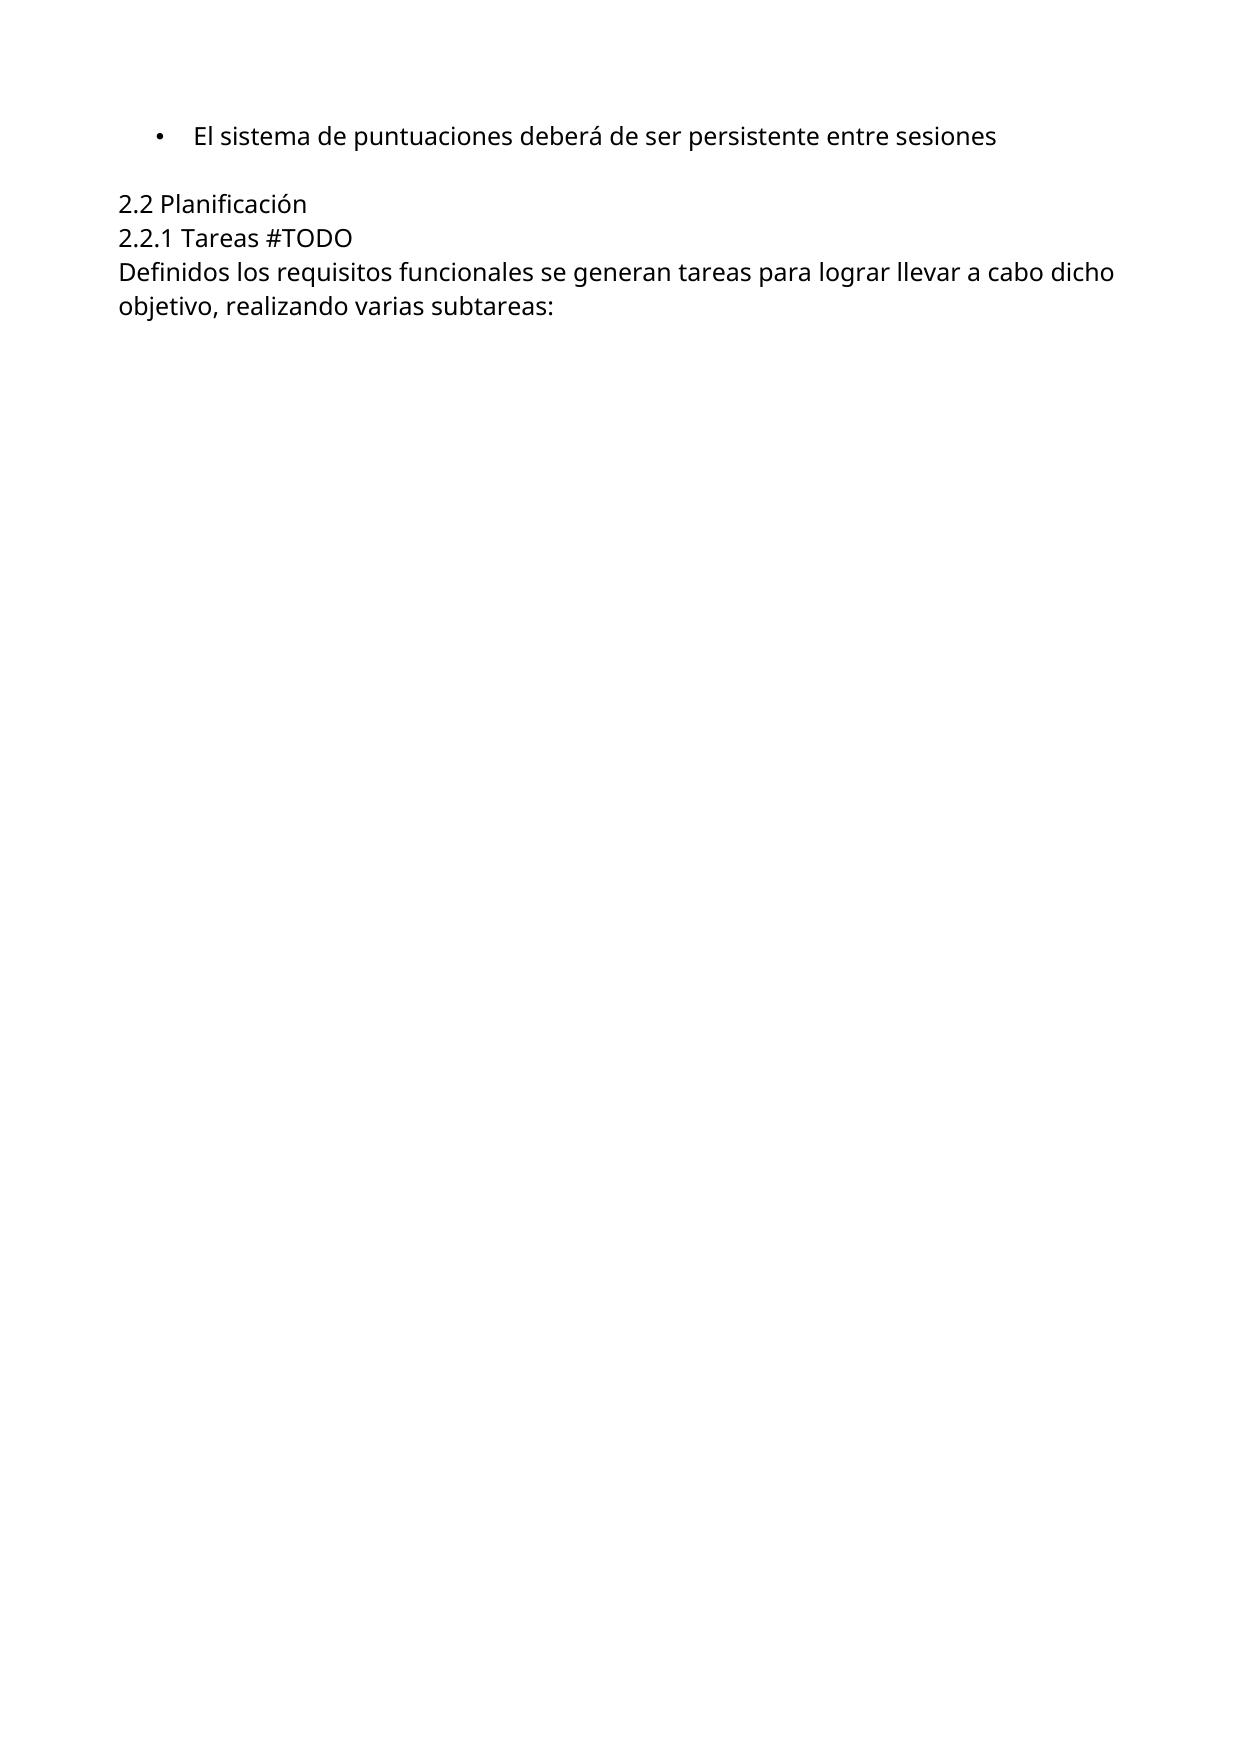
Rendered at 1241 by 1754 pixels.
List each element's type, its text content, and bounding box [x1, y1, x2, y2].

text 2.2.1 Tareas #TODO [118, 220, 1122, 254]
text 2.2 Planificación [118, 186, 1122, 220]
list El sistema de puntuaciones deberá de ser persistente entre sesiones [156, 118, 1122, 152]
text Definidos los requisitos funcionales se generan tareas para lograr llevar a cabo dicho objetivo, realizando varias subtareas: [118, 254, 1122, 322]
